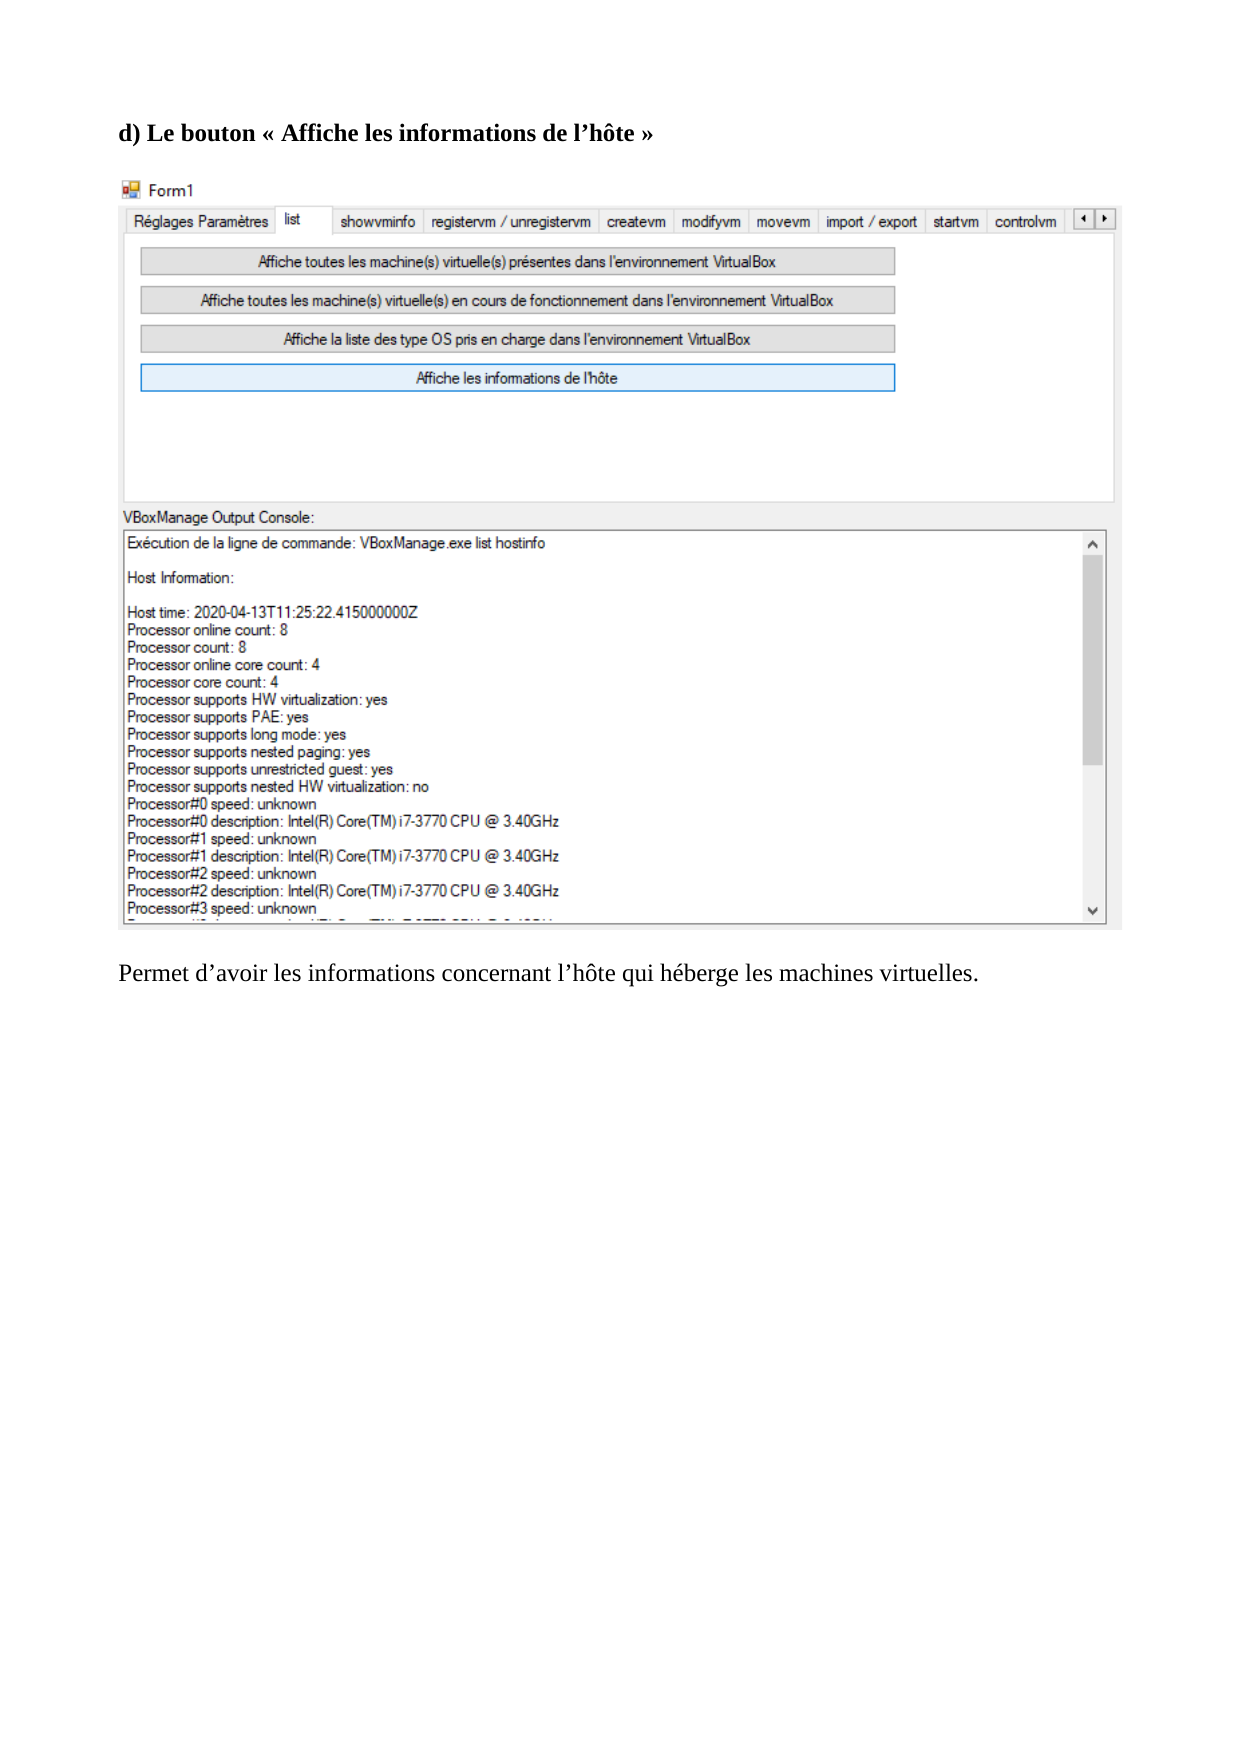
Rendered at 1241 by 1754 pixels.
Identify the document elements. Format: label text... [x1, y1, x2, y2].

picture [118, 175, 1123, 930]
text Permet d’avoir les informations concernant l’hôte qui héberge les machines virtuelles. [118, 958, 1122, 987]
text d) Le bouton « Affiche les informations de l’hôte » [118, 118, 1122, 147]
